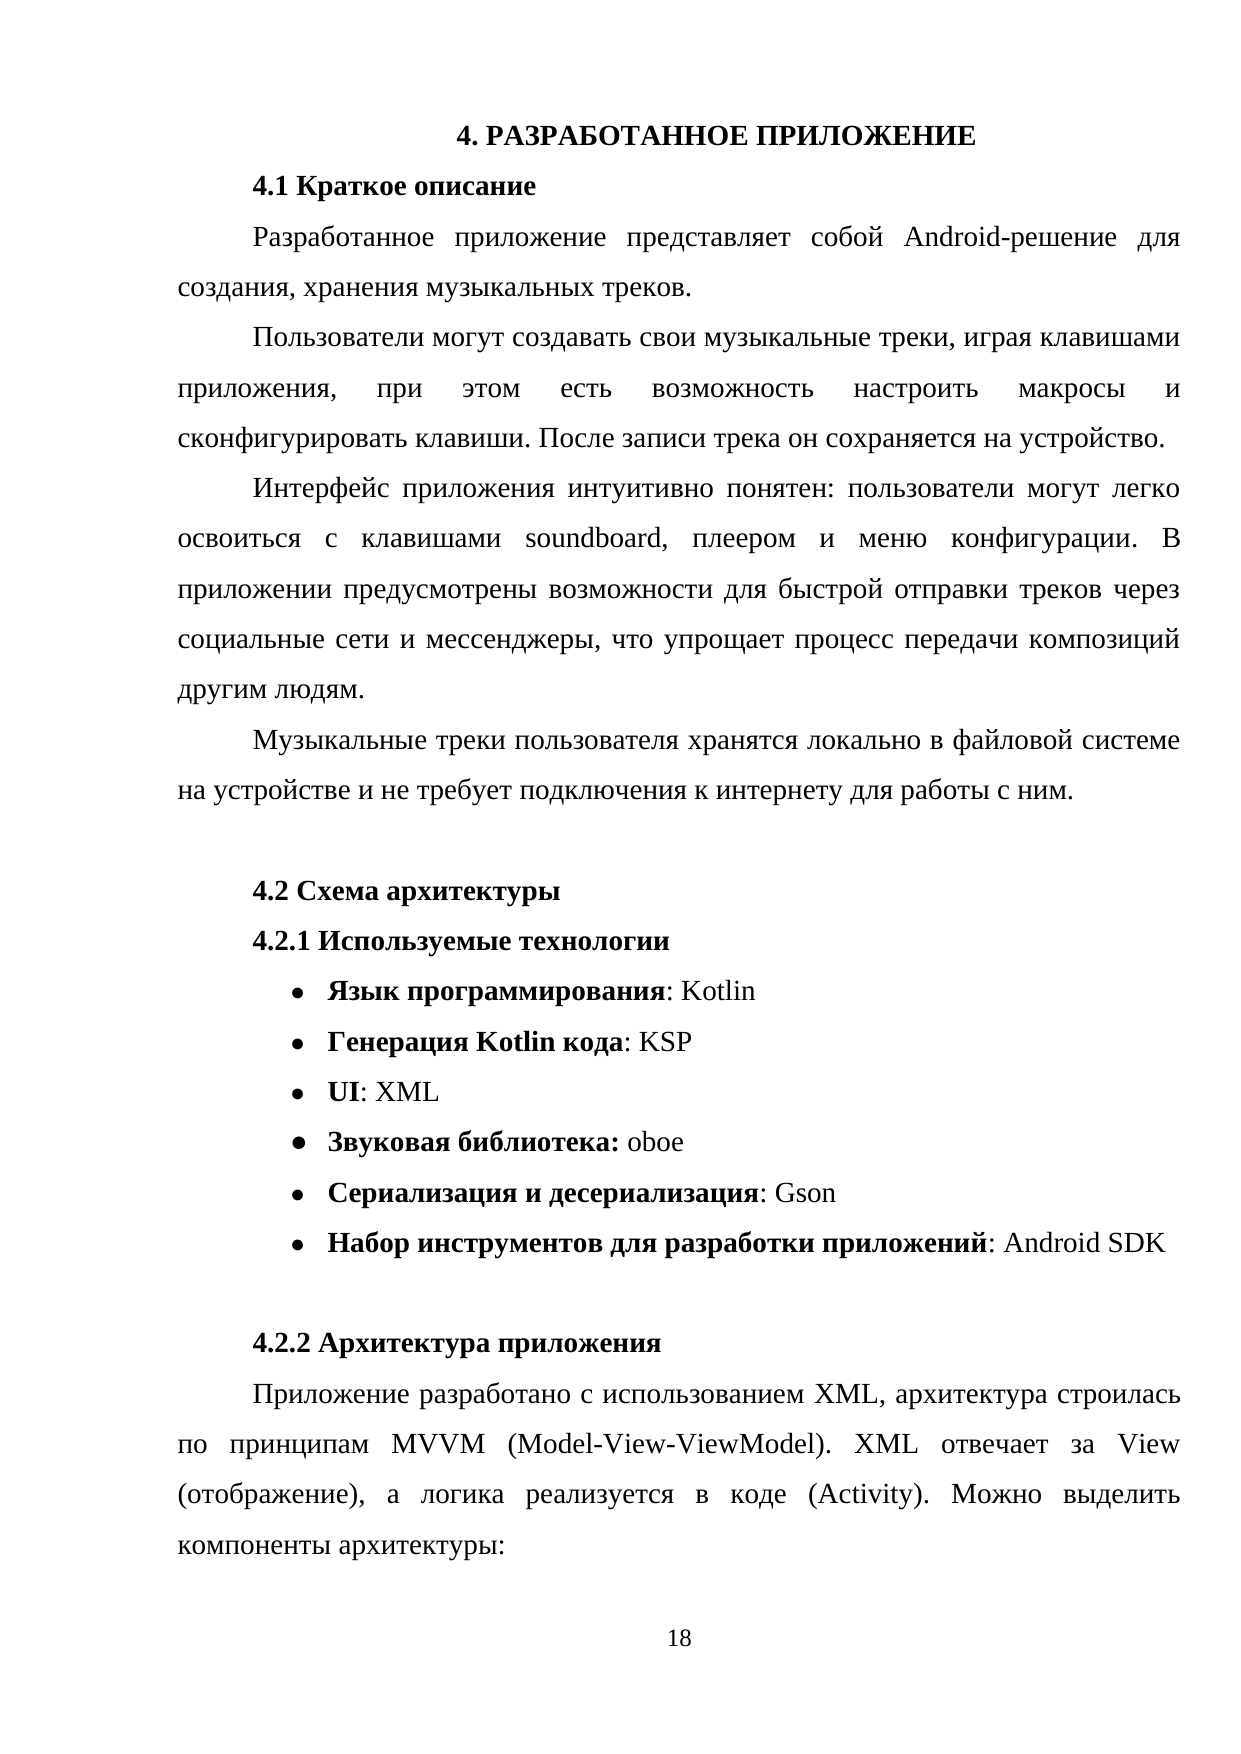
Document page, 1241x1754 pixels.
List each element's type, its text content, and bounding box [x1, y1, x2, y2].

list Набор инструментов для разработки приложений: Android SDK [290, 1225, 1181, 1258]
list Сериализация и десериализация: Gson [290, 1175, 1181, 1208]
text Интерфейс приложения интуитивно понятен: пользователи могут легко освоиться с клавишами soundboard, плеером и меню конфигурации. В приложении предусмотрены возможности для быстрой отправки треков через социальные сети и мессенджеры, что упрощает процесс передачи композиций другим людям. [177, 470, 1181, 705]
text 4.1 Краткое описание [177, 168, 1181, 202]
text Пользователи могут создавать свои музыкальные треки, играя клавишами приложения, при этом есть возможность настроить макросы и сконфигурировать клавиши. После записи трека он сохраняется на устройство. [177, 319, 1181, 453]
text Музыкальные треки пользователя хранятся локально в файловой системе на устройстве и не требует подключения к интернету для работы с ним. [177, 722, 1181, 806]
text 4.2.2 Архитектура приложения [177, 1326, 1181, 1359]
text 4.2 Схема архитектуры [177, 873, 1181, 906]
list Генерация Kotlin кода: KSP [290, 1024, 1181, 1057]
list UI: XML [290, 1074, 1181, 1108]
text Разработанное приложение представляет собой Android-решение для создания, хранения музыкальных треков. [177, 219, 1181, 303]
text 4. РАЗРАБОТАННОЕ ПРИЛОЖЕНИЕ [177, 118, 1181, 152]
list Язык программирования: Kotlin [290, 973, 1181, 1007]
list Звуковая библиотека: oboe [290, 1124, 1181, 1158]
text Приложение разработано с использованием XML, архитектура строилась по принципам MVVM (Model-View-ViewModel). XML отвечает за View (отображение), а логика реализуется в коде (Activity). Можно выделить компоненты архитектуры: [177, 1376, 1181, 1560]
text 4.2.1 Используемые технологии [252, 923, 1181, 957]
